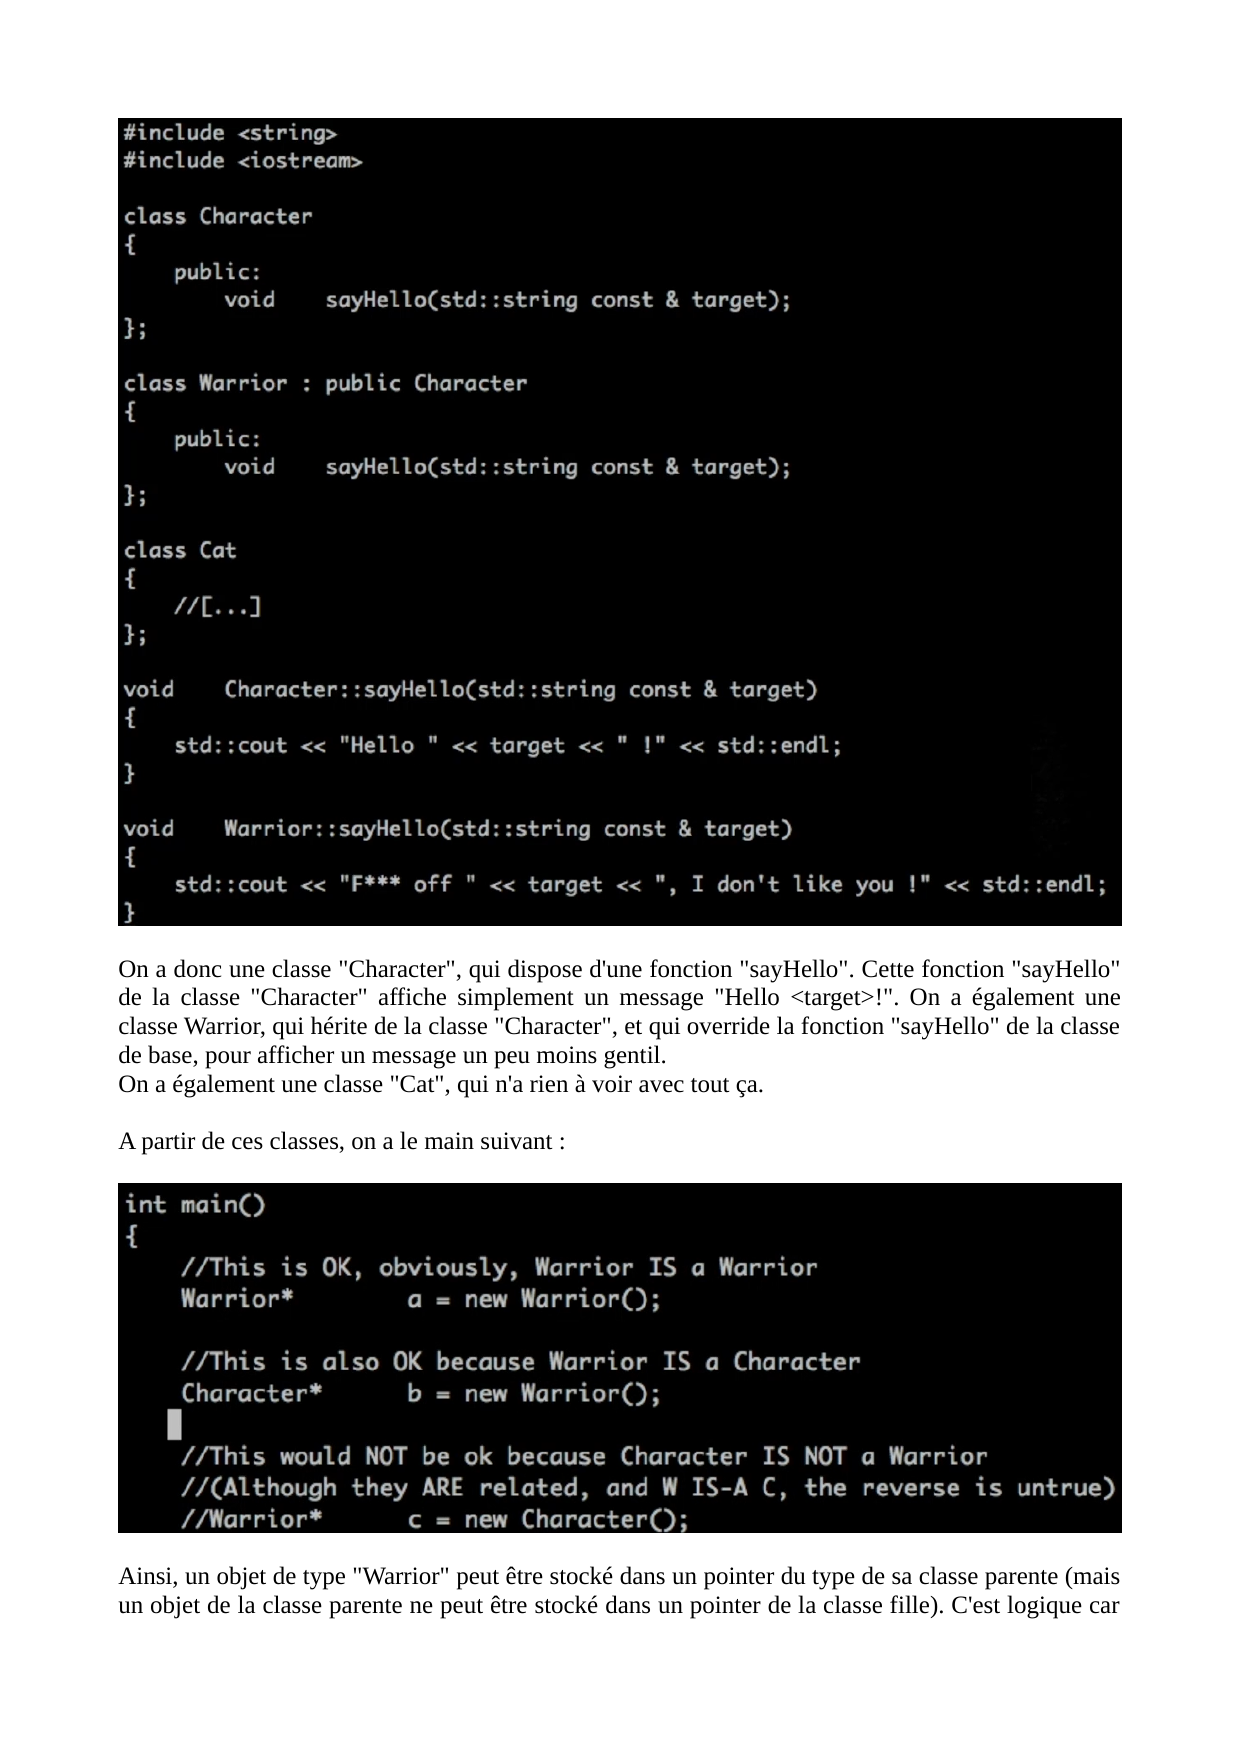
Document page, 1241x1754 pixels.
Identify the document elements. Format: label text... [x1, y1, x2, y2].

text On a donc une classe "Character", qui dispose d'une fonction "sayHello". Cette fonction "sayHello" de la classe "Character" affiche simplement un message "Hello <target>!". On a également une classe Warrior, qui hérite de la classe "Character", et qui override la fonction "sayHello" de la classe de base, pour afficher un message un peu moins gentil. [118, 954, 1122, 1069]
text Ainsi, un objet de type "Warrior" peut être stocké dans un pointer du type de sa classe parente (mais un objet de la classe parente ne peut être stocké dans un pointer de la classe fille). C'est logique car [118, 1561, 1122, 1618]
text A partir de ces classes, on a le main suivant : [118, 1126, 1122, 1155]
text On a également une classe "Cat", qui n'a rien à voir avec tout ça. [118, 1069, 1122, 1097]
